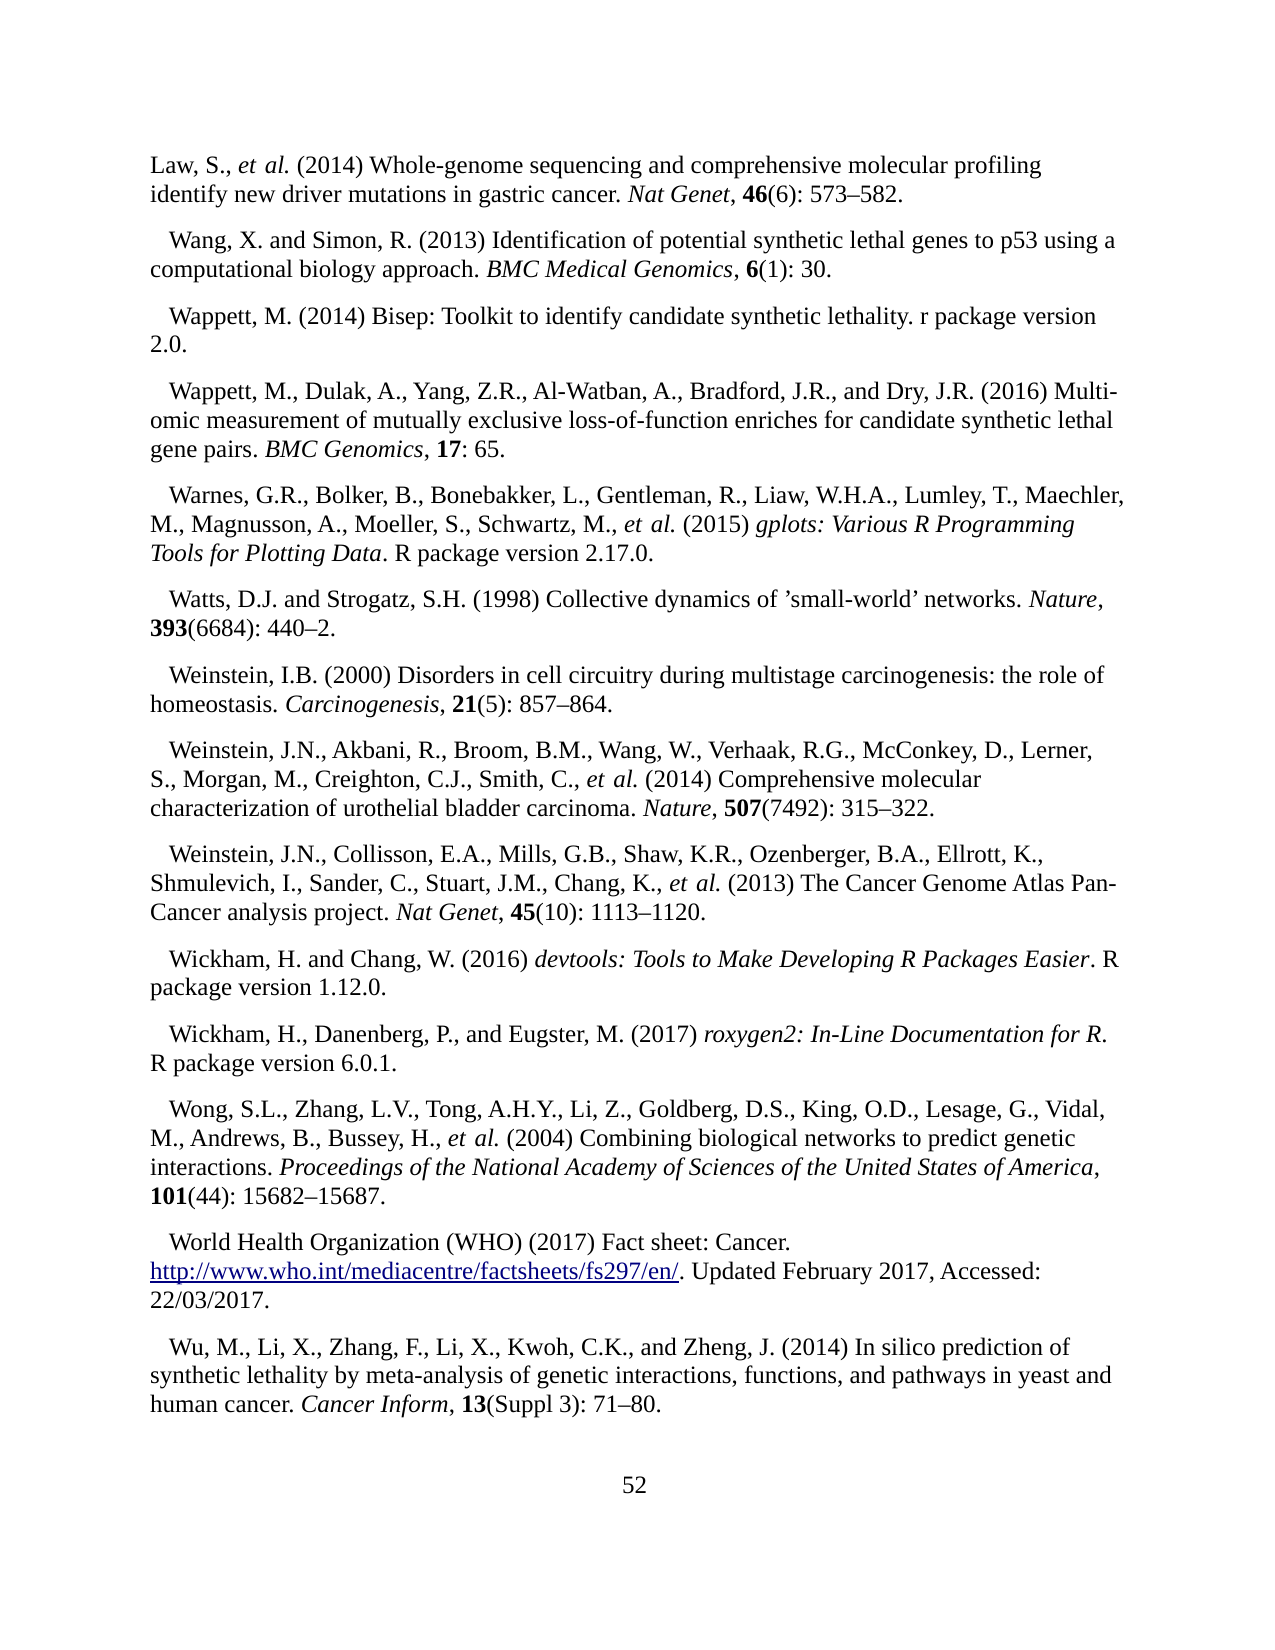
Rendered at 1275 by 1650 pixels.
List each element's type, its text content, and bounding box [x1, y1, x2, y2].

text Weinstein, I.B. (2000) Disorders in cell circuitry during multistage carcinogenesis: the role of homeostasis. Carcinogenesis, 21(5): 857–864. [150, 660, 1125, 717]
text Watts, D.J. and Strogatz, S.H. (1998) Collective dynamics of ’small-world’ networks. Nature, 393(6684): 440–2. [150, 584, 1125, 642]
text Wappett, M. (2014) Bisep: Toolkit to identify candidate synthetic lethality. r package version 2.0. [150, 301, 1125, 358]
text World Health Organization (WHO) (2017) Fact sheet: Cancer. http://www.who.int/mediacentre/factsheets/fs297/en/. Updated February 2017, Accessed: 22/03/2017. [150, 1227, 1125, 1314]
text Wappett, M., Dulak, A., Yang, Z.R., Al-Watban, A., Bradford, J.R., and Dry, J.R. (2016) Multi-omic measurement of mutually exclusive loss-of-function enriches for candidate synthetic lethal gene pairs. BMC Genomics, 17: 65. [150, 376, 1125, 462]
text Weinstein, J.N., Collisson, E.A., Mills, G.B., Shaw, K.R., Ozenberger, B.A., Ellrott, K., Shmulevich, I., Sander, C., Stuart, J.M., Chang, K., et al. (2013) The Cancer Genome Atlas Pan-Cancer analysis project. Nat Genet, 45(10): 1113–1120. [150, 839, 1125, 926]
text Wang, X. and Simon, R. (2013) Identification of potential synthetic lethal genes to p53 using a computational biology approach. BMC Medical Genomics, 6(1): 30. [150, 225, 1125, 283]
text Law, S., et al. (2014) Whole-genome sequencing and comprehensive molecular profiling identify new driver mutations in gastric cancer. Nat Genet, 46(6): 573–582. [150, 150, 1125, 207]
text Wong, S.L., Zhang, L.V., Tong, A.H.Y., Li, Z., Goldberg, D.S., King, O.D., Lesage, G., Vidal, M., Andrews, B., Bussey, H., et al. (2004) Combining biological networks to predict genetic interactions. Proceedings of the National Academy of Sciences of the United States of America, 101(44): 15682–15687. [150, 1094, 1125, 1209]
text Wickham, H., Danenberg, P., and Eugster, M. (2017) roxygen2: In-Line Documentation for R. R package version 6.0.1. [150, 1019, 1125, 1077]
text Wu, M., Li, X., Zhang, F., Li, X., Kwoh, C.K., and Zheng, J. (2014) In silico prediction of synthetic lethality by meta-analysis of genetic interactions, functions, and pathways in yeast and human cancer. Cancer Inform, 13(Suppl 3): 71–80. [150, 1332, 1125, 1418]
text Warnes, G.R., Bolker, B., Bonebakker, L., Gentleman, R., Liaw, W.H.A., Lumley, T., Maechler, M., Magnusson, A., Moeller, S., Schwartz, M., et al. (2015) gplots: Various R Programming Tools for Plotting Data. R package version 2.17.0. [150, 480, 1125, 567]
text Wickham, H. and Chang, W. (2016) devtools: Tools to Make Developing R Packages Easier. R package version 1.12.0. [150, 944, 1125, 1001]
text Weinstein, J.N., Akbani, R., Broom, B.M., Wang, W., Verhaak, R.G., McConkey, D., Lerner, S., Morgan, M., Creighton, C.J., Smith, C., et al. (2014) Comprehensive molecular characterization of urothelial bladder carcinoma. Nature, 507(7492): 315–322. [150, 735, 1125, 822]
